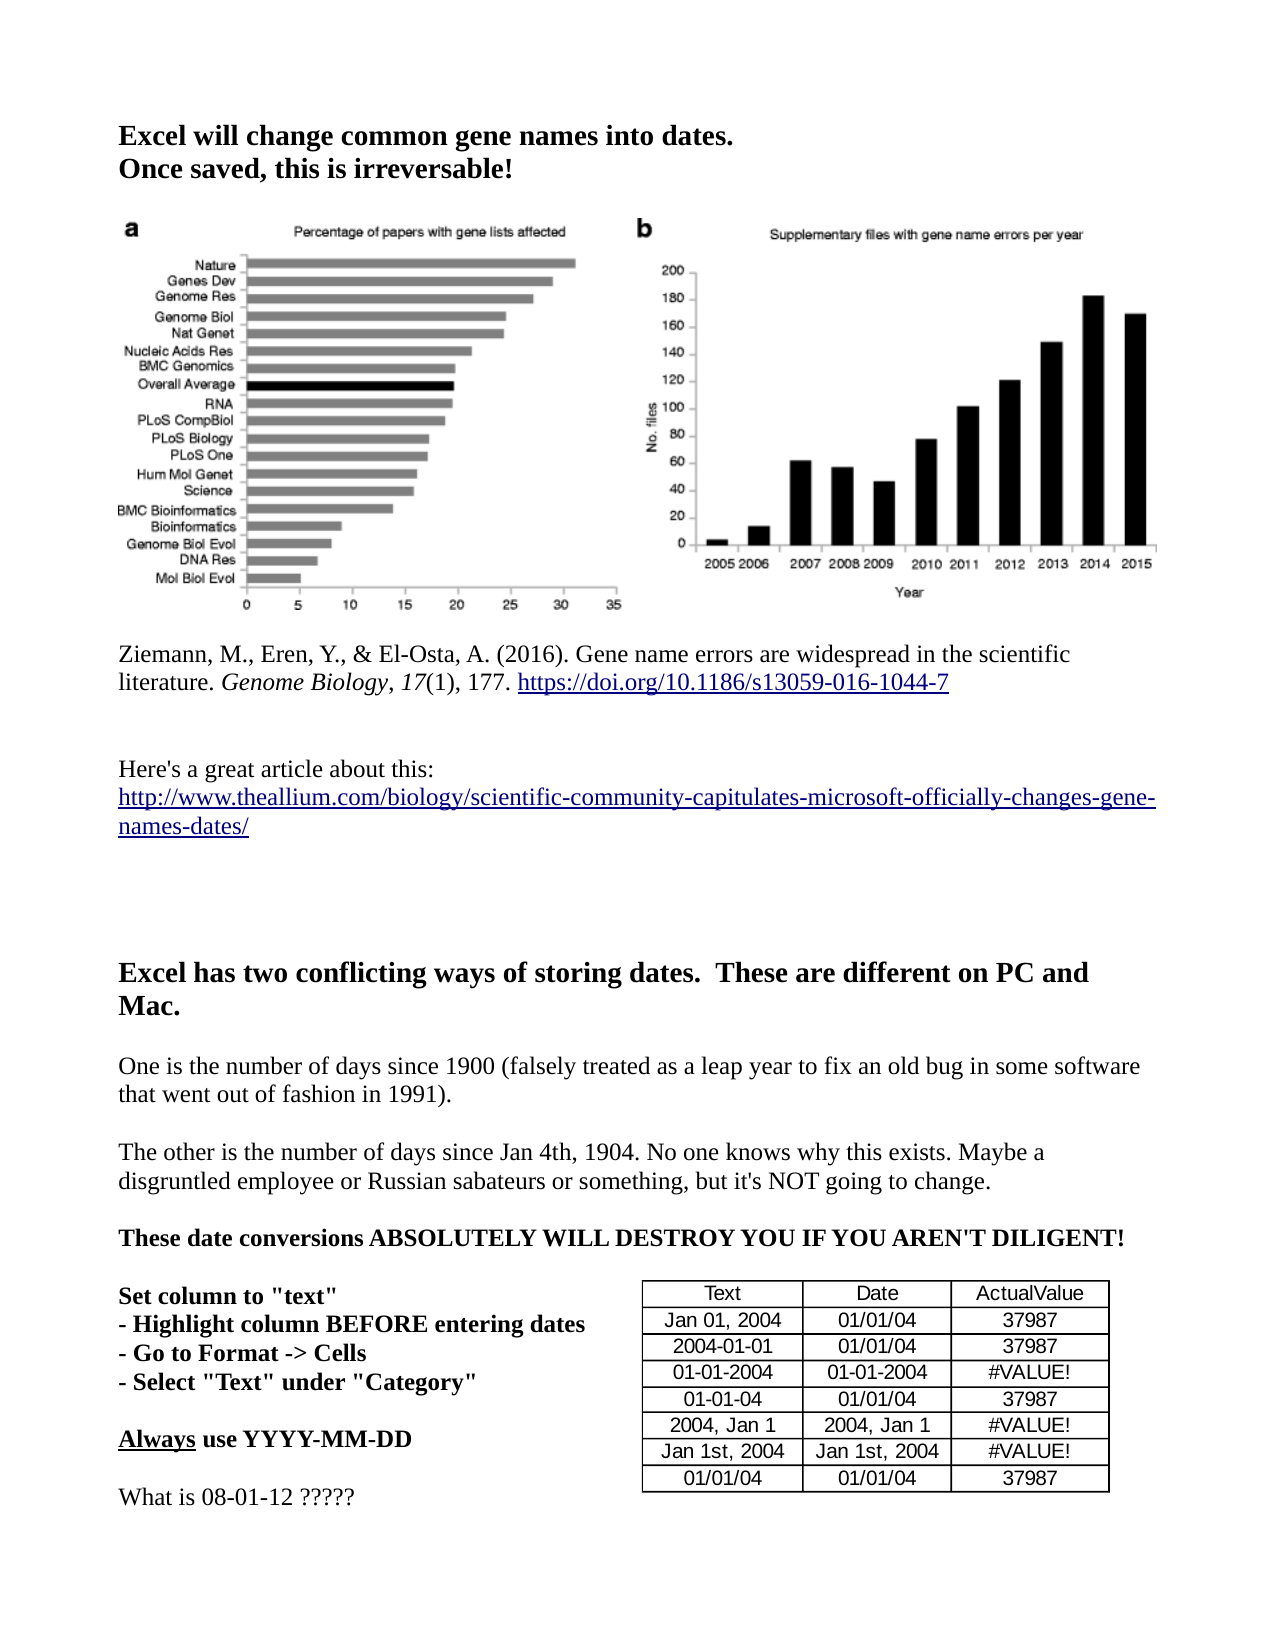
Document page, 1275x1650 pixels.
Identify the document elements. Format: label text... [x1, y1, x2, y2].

text The other is the number of days since Jan 4th, 1904. No one knows why this exists. Maybe a disgruntled employee or Russian sabateurs or something, but it's NOT going to change. [118, 1137, 1157, 1194]
text What is 08-01-12 ????? [118, 1482, 1157, 1511]
text Ziemann, M., Eren, Y., & El-Osta, A. (2016). Gene name errors are widespread in the scientific literature. Genome Biology, 17(1), 177. https://doi.org/10.1186/s13059-016-1044-7 [118, 639, 1157, 696]
text - Go to Format -> Cells [804, 1362, 950, 1367]
text - Go to Format -> Cells [643, 1362, 802, 1367]
text Always use YYYY-MM-DD [804, 1440, 950, 1453]
text These date conversions ABSOLUTELY WILL DESTROY YOU IF YOU AREN'T DILIGENT! [118, 1223, 1157, 1252]
text Excel will change common gene names into dates. [118, 118, 1157, 152]
text Set column to "text" [804, 1282, 950, 1306]
text http://www.theallium.com/biology/scientific-community-capitulates-microsoft-officially-changes-gene-names-dates/ [118, 782, 1157, 840]
text Always use YYYY-MM-DD [643, 1440, 802, 1453]
text Always use YYYY-MM-DD [118, 1424, 641, 1453]
text Always use YYYY-MM-DD [643, 1424, 802, 1437]
text - Select "Text" under "Category" [1110, 1367, 1157, 1396]
text Always use YYYY-MM-DD [804, 1424, 950, 1437]
text - Highlight column BEFORE entering dates [118, 1309, 641, 1338]
text Set column to "text" [1110, 1281, 1157, 1309]
text - Go to Format -> Cells [118, 1338, 641, 1367]
text Set column to "text" [953, 1282, 1108, 1306]
text - Highlight column BEFORE entering dates [804, 1309, 950, 1333]
text - Select "Text" under "Category" [953, 1367, 1108, 1386]
text - Highlight column BEFORE entering dates [1110, 1309, 1157, 1338]
text - Select "Text" under "Category" [643, 1367, 802, 1386]
text Always use YYYY-MM-DD [953, 1440, 1108, 1453]
text Set column to "text" [643, 1282, 802, 1306]
text - Select "Text" under "Category" [643, 1388, 802, 1396]
text - Go to Format -> Cells [953, 1338, 1108, 1359]
text - Go to Format -> Cells [1110, 1338, 1157, 1367]
text - Highlight column BEFORE entering dates [953, 1309, 1108, 1333]
text - Select "Text" under "Category" [804, 1388, 950, 1396]
text One is the number of days since 1900 (falsely treated as a leap year to fix an old bug in some software that went out of fashion in 1991). [118, 1051, 1157, 1108]
text - Go to Format -> Cells [804, 1338, 950, 1359]
text - Go to Format -> Cells [953, 1362, 1108, 1367]
text - Select "Text" under "Category" [804, 1367, 950, 1386]
text Set column to "text" [118, 1281, 641, 1309]
text - Select "Text" under "Category" [953, 1388, 1108, 1396]
text Always use YYYY-MM-DD [953, 1424, 1108, 1437]
text Here's a great article about this: [118, 754, 1157, 782]
text Always use YYYY-MM-DD [1110, 1424, 1157, 1453]
text Excel has two conflicting ways of storing dates. These are different on PC and Mac. [118, 955, 1157, 1022]
text - Highlight column BEFORE entering dates [643, 1309, 802, 1333]
text Once saved, this is irreversable! [118, 152, 1157, 185]
text - Go to Format -> Cells [643, 1338, 802, 1359]
picture [118, 218, 1157, 610]
text - Select "Text" under "Category" [118, 1367, 641, 1396]
